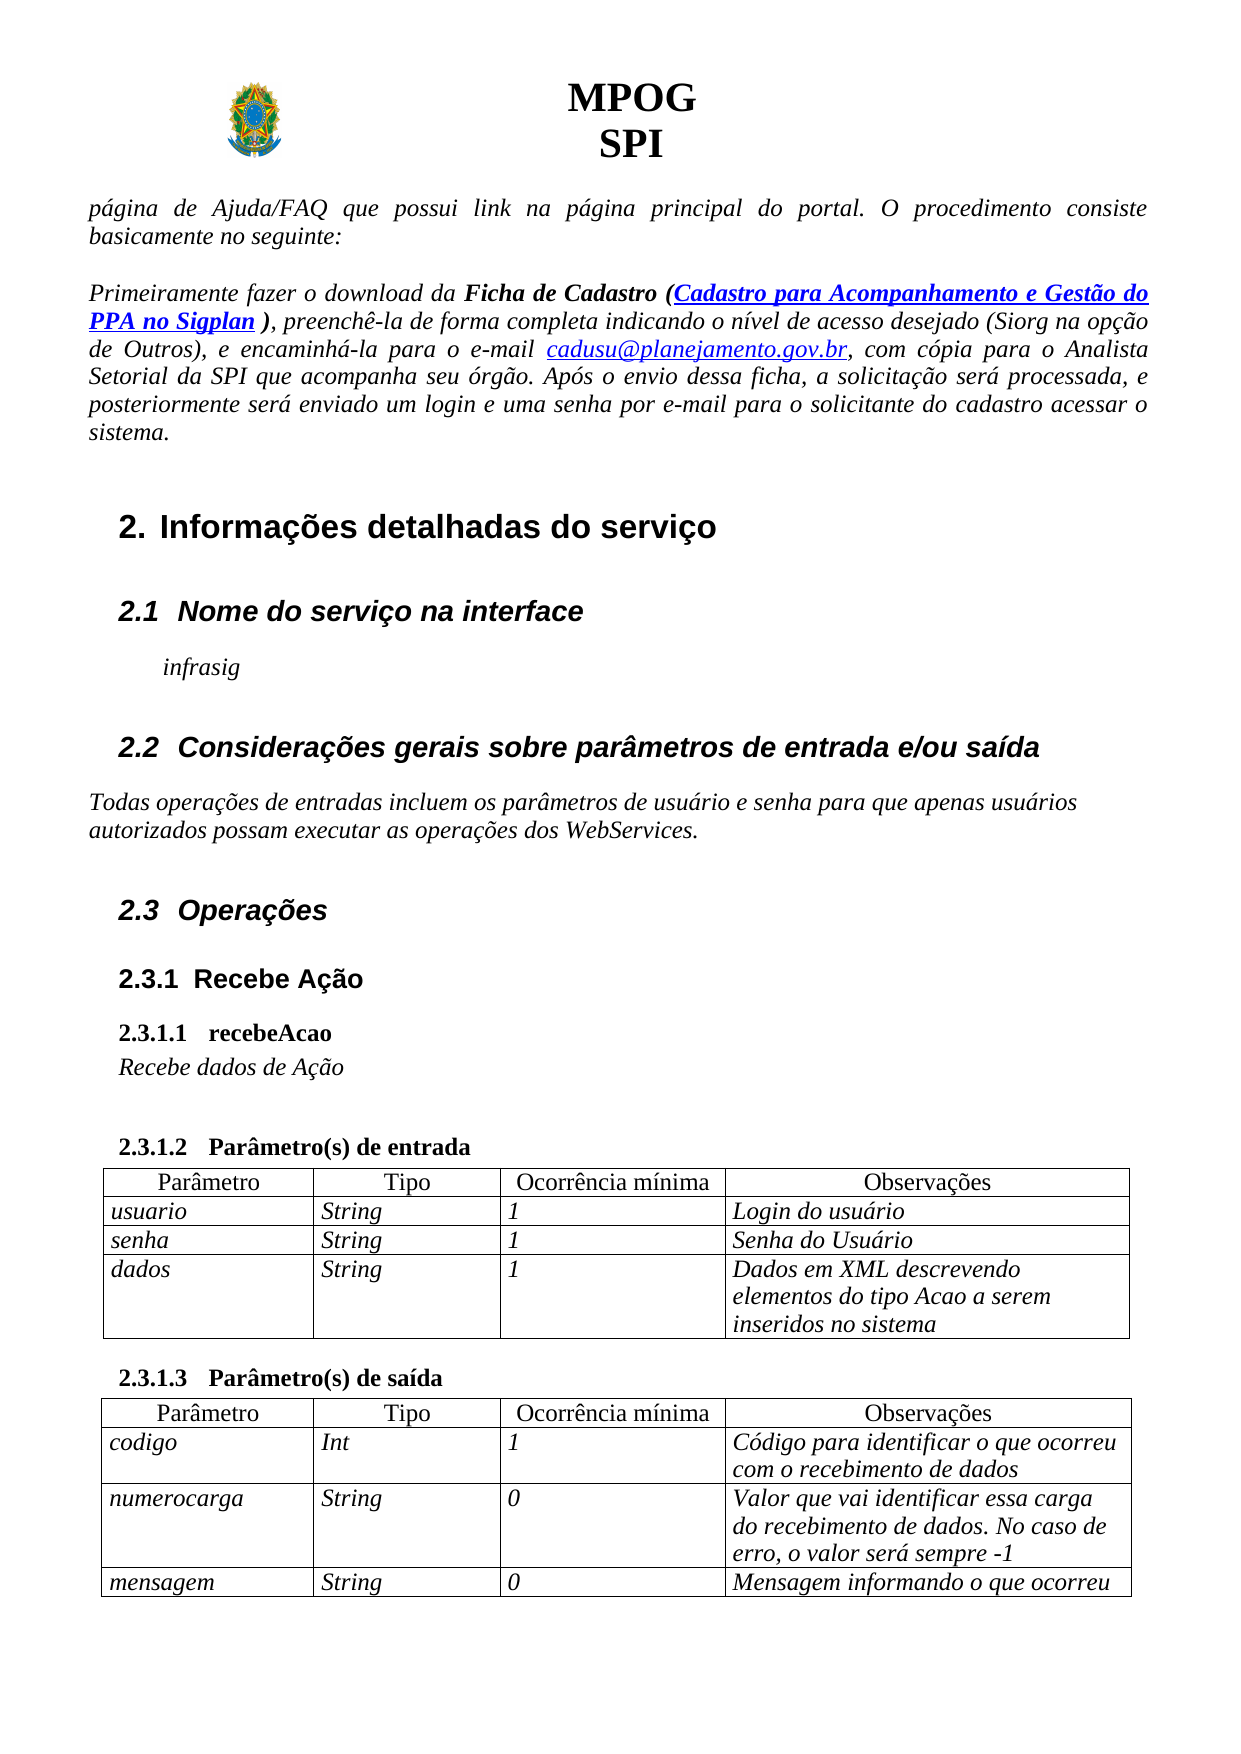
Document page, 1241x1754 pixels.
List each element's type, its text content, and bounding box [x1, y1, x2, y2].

table_cell 1 [501, 1226, 725, 1254]
table_header Ocorrência mínima [501, 1169, 725, 1196]
table_cell codigo [102, 1428, 313, 1483]
table_cell Valor que vai identificar essa carga do recebimento de dados. No caso de erro, o valor será sempre -1 [726, 1484, 1131, 1567]
table_header Ocorrência mínima [501, 1399, 725, 1427]
subtitle recebeAcao [118, 1019, 1151, 1047]
table_cell 1 [501, 1197, 725, 1225]
table_cell usuario [104, 1197, 313, 1225]
subtitle Informações detalhadas do serviço [118, 508, 1151, 545]
text Primeiramente fazer o download da Ficha de Cadastro (Cadastro para Acompanhamento e Gestão do PPA no Sigplan ), preenchê-la de forma completa indicando o nível de acesso desejado (Siorg na opção de Outros), e encaminhá-la para o e-mail cadusu@planejamento.gov.br, com cópia para o Analista Setorial da SPI que acompanha seu órgão. Após o envio dessa ficha, a solicitação será processada, e posteriormente será enviado um login e uma senha por e-mail para o solicitante do cadastro acessar o sistema. [89, 279, 1151, 446]
table_cell Dados em XML descrevendo elementos do tipo Acao a serem inseridos no sistema [726, 1255, 1129, 1338]
table_cell 0 [501, 1484, 725, 1567]
table_header Tipo [314, 1169, 500, 1196]
subtitle Operações [118, 894, 1151, 926]
table_header Parâmetro [104, 1169, 313, 1196]
table_header Tipo [314, 1399, 500, 1427]
table_cell String [314, 1197, 500, 1225]
table_cell 1 [501, 1255, 725, 1338]
table_cell mensagem [102, 1568, 313, 1596]
table_cell Senha do Usuário [726, 1226, 1129, 1254]
table_cell String [314, 1568, 500, 1596]
subtitle Parâmetro(s) de entrada [118, 1133, 1151, 1161]
subtitle Parâmetro(s) de saída [118, 1364, 1151, 1392]
text Recebe dados de Ação [89, 1053, 1151, 1081]
picture [227, 82, 282, 158]
table_cell Mensagem informando o que ocorreu [726, 1568, 1131, 1596]
table_cell String [314, 1484, 500, 1567]
table_cell String [314, 1255, 500, 1338]
table_cell 0 [501, 1568, 725, 1596]
table_cell numerocarga [102, 1484, 313, 1567]
text página de Ajuda/FAQ que possui link na página principal do portal. O procedimento consiste basicamente no seguinte: [89, 194, 1151, 250]
table_cell Login do usuário [726, 1197, 1129, 1225]
text infrasig [89, 653, 1151, 681]
table_cell 1 [501, 1428, 725, 1483]
subtitle Nome do serviço na interface [118, 595, 1151, 628]
table_cell String [314, 1226, 500, 1254]
text Todas operações de entradas incluem os parâmetros de usuário e senha para que apenas usuários autorizados possam executar as operações dos WebServices. [89, 788, 1151, 844]
subtitle Considerações gerais sobre parâmetros de entrada e/ou saída [118, 731, 1151, 763]
table_cell Código para identificar o que ocorreu com o recebimento de dados [726, 1428, 1131, 1483]
subtitle Recebe Ação [118, 964, 1151, 994]
table_header Observações [726, 1399, 1131, 1427]
table_cell dados [104, 1255, 313, 1338]
table_cell senha [104, 1226, 313, 1254]
table_cell Int [314, 1428, 500, 1483]
table_header Parâmetro [102, 1399, 313, 1427]
table_header Observações [726, 1169, 1129, 1196]
